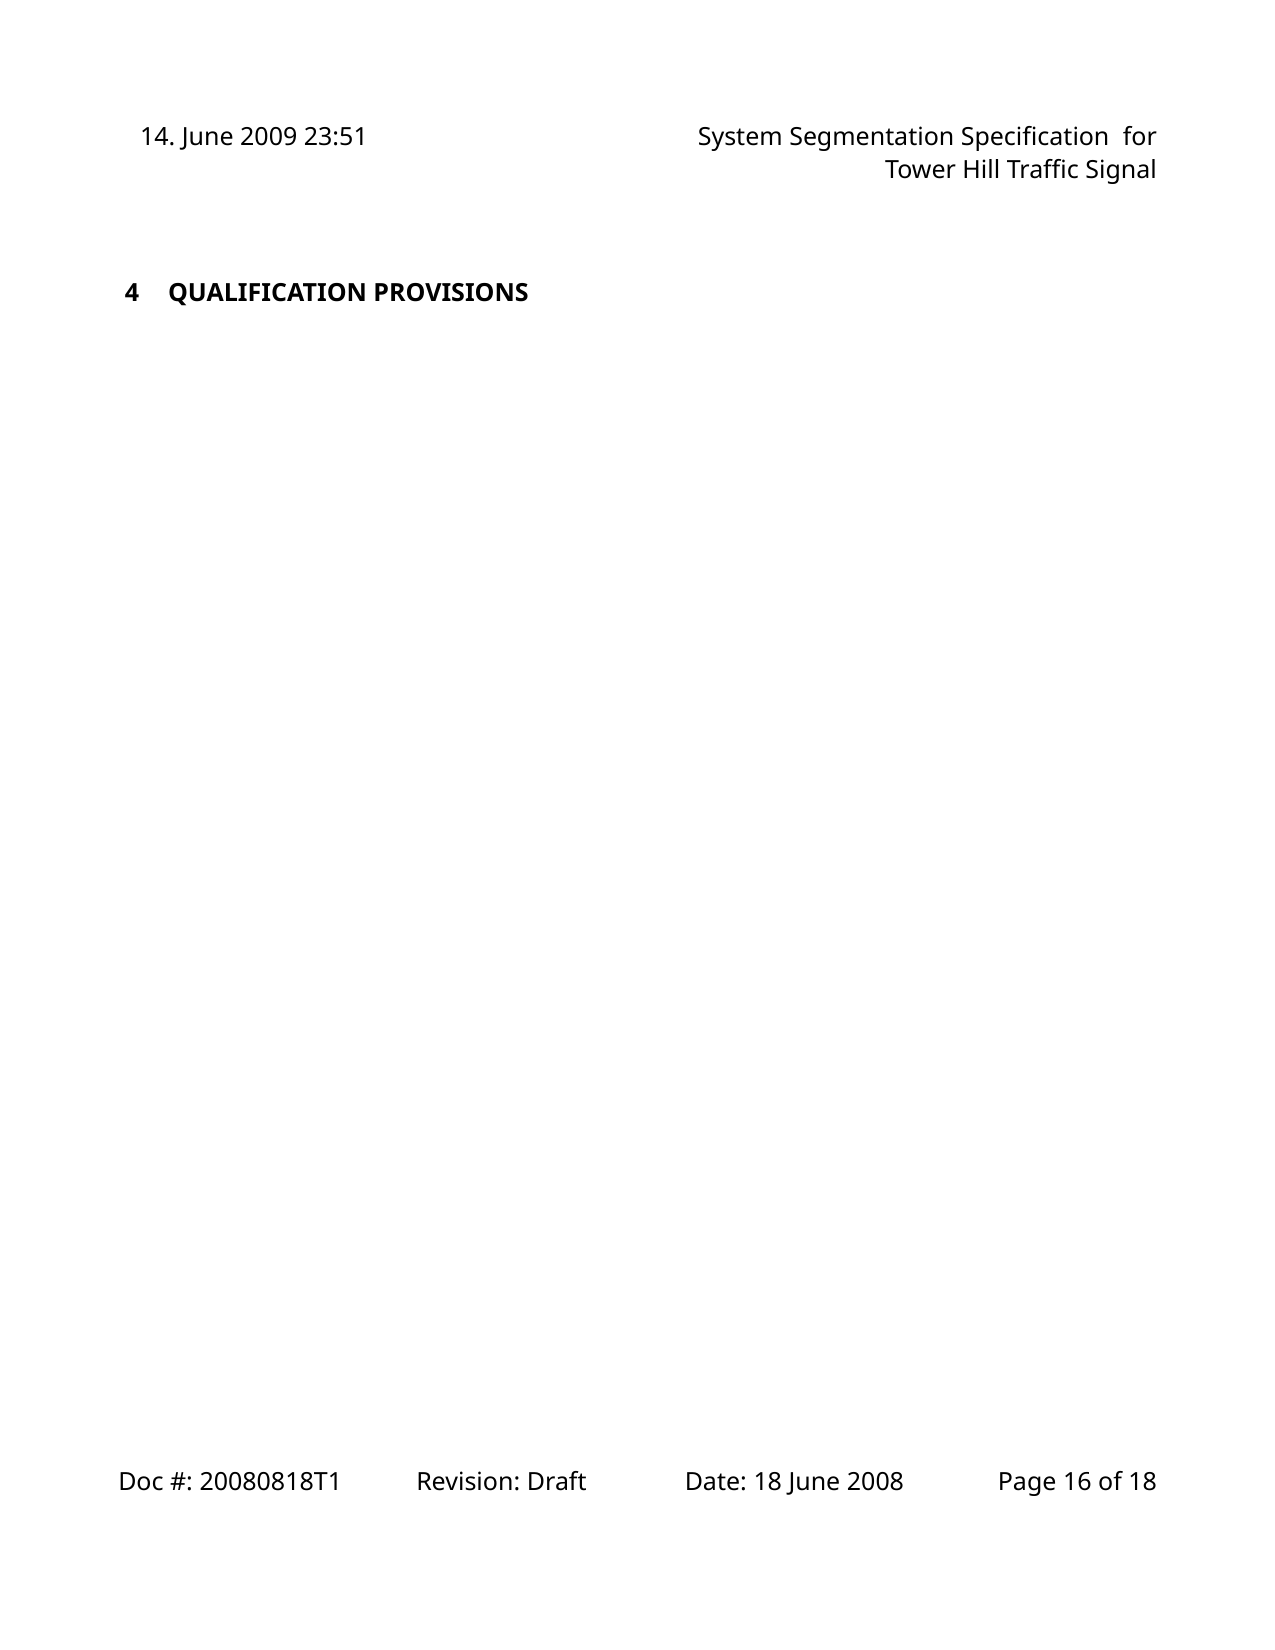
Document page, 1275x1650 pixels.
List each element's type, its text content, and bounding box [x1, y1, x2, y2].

subtitle Qualification Provisions [118, 275, 1157, 309]
